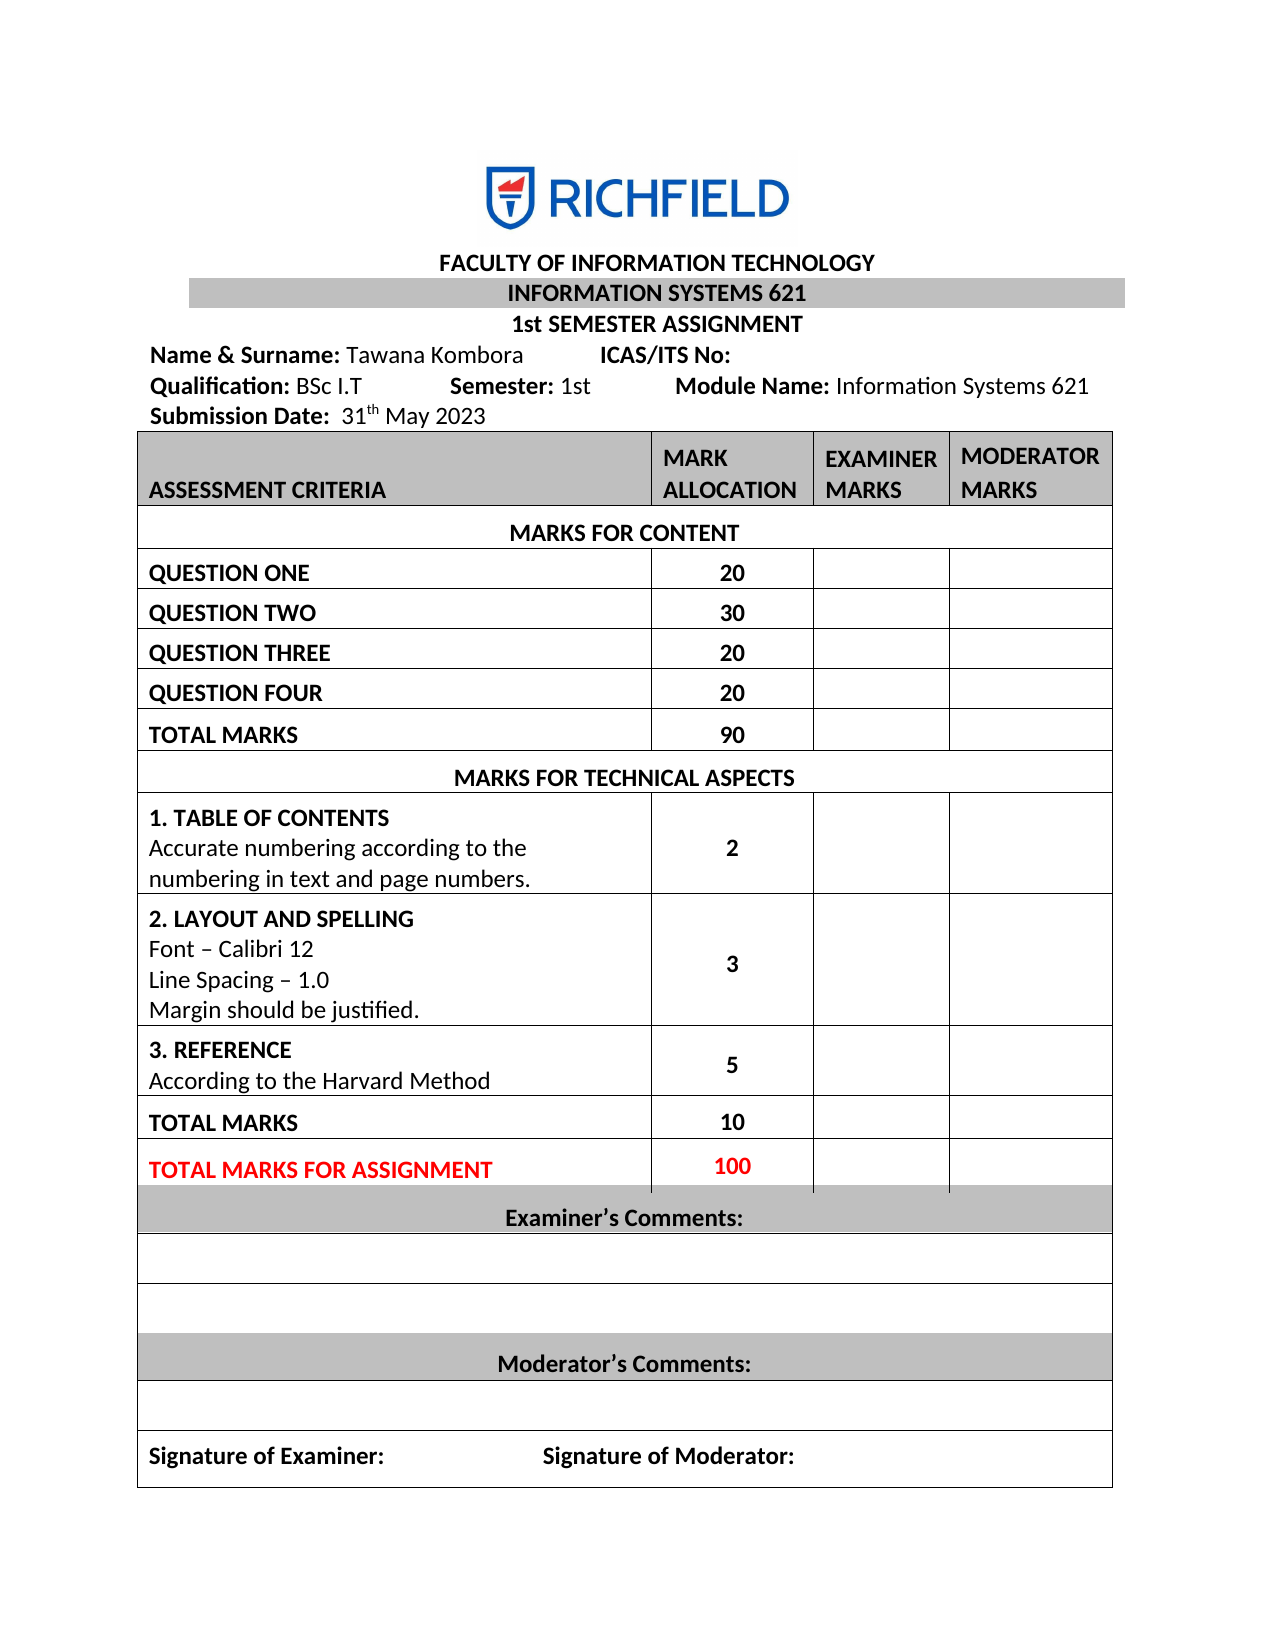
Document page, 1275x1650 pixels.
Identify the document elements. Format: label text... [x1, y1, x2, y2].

table_cell 2. LAYOUT AND SPELLING Font – Calibri 12 Line Spacing – 1.0 Margin should be justified. [138, 894, 651, 1025]
table_cell QUESTION TWO [138, 589, 651, 627]
table_cell [950, 709, 1112, 750]
table_cell TOTAL MARKS FOR ASSIGNMENT [138, 1139, 651, 1184]
table_cell QUESTION THREE [138, 629, 651, 667]
table_cell 20 [652, 629, 813, 667]
table_cell TOTAL MARKS [138, 709, 651, 750]
table_cell [814, 629, 949, 667]
table_cell [814, 894, 949, 1025]
table_cell 20 [652, 669, 813, 707]
text Qualification: BSc I.T Semester: 1st Module Name: Information Systems 621 [150, 370, 1125, 400]
table_cell 30 [652, 589, 813, 627]
table_cell [950, 1026, 1112, 1095]
table_cell [950, 589, 1112, 627]
table_cell [138, 1284, 1112, 1333]
table_cell 5 [652, 1026, 813, 1095]
table_cell [814, 1026, 949, 1095]
table_cell QUESTION ONE [138, 549, 651, 587]
table_cell MARKS FOR CONTENT [138, 506, 1112, 547]
text Name & Surname: Tawana Kombora ICAS/ITS No: [150, 339, 1125, 370]
table_cell [814, 589, 949, 627]
table_header MARK ALLOCATION [652, 432, 813, 505]
table_cell [814, 549, 949, 587]
table_cell [814, 669, 949, 707]
table_header EXAMINER MARKS [814, 432, 949, 505]
text INFORMATION SYSTEMS 621 [189, 278, 1125, 308]
table_cell [814, 1139, 949, 1184]
table_cell 3. REFERENCE According to the Harvard Method [138, 1026, 651, 1095]
text Submission Date: 31th May 2023 [150, 400, 1125, 431]
text 1st SEMESTER ASSIGNMENT [189, 308, 1125, 339]
table_cell Examiner’s Comments: [138, 1193, 1112, 1232]
table_header MODERATOR MARKS [950, 432, 1112, 505]
table_cell [950, 793, 1112, 893]
table_cell TOTAL MARKS [138, 1096, 651, 1138]
table_cell [138, 1381, 1112, 1430]
table_cell [950, 1096, 1112, 1138]
table_cell [814, 1096, 949, 1138]
table_cell [814, 793, 949, 893]
table_cell [814, 709, 949, 750]
table_cell 1. TABLE OF CONTENTS Accurate numbering according to the numbering in text and page numbers. [138, 793, 651, 893]
table_cell 100 [652, 1139, 813, 1184]
table_cell [950, 549, 1112, 587]
table_cell 10 [652, 1096, 813, 1138]
table_cell [950, 894, 1112, 1025]
text FACULTY OF INFORMATION TECHNOLOGY [189, 247, 1125, 277]
table_header ASSESSMENT CRITERIA [138, 432, 651, 505]
table_cell Moderator’s Comments: [138, 1339, 1112, 1380]
table_cell Signature of Examiner: Signature of Moderator: [138, 1431, 1112, 1487]
table_cell [950, 629, 1112, 667]
table_cell [138, 1234, 1112, 1283]
table_cell 90 [652, 709, 813, 750]
table_cell 20 [652, 549, 813, 587]
table_cell 3 [652, 894, 813, 1025]
picture [476, 150, 799, 247]
table_cell [950, 1139, 1112, 1184]
table_cell [950, 669, 1112, 707]
table_cell MARKS FOR TECHNICAL ASPECTS [138, 751, 1112, 792]
table_cell 2 [652, 793, 813, 893]
table_cell QUESTION FOUR [138, 669, 651, 707]
